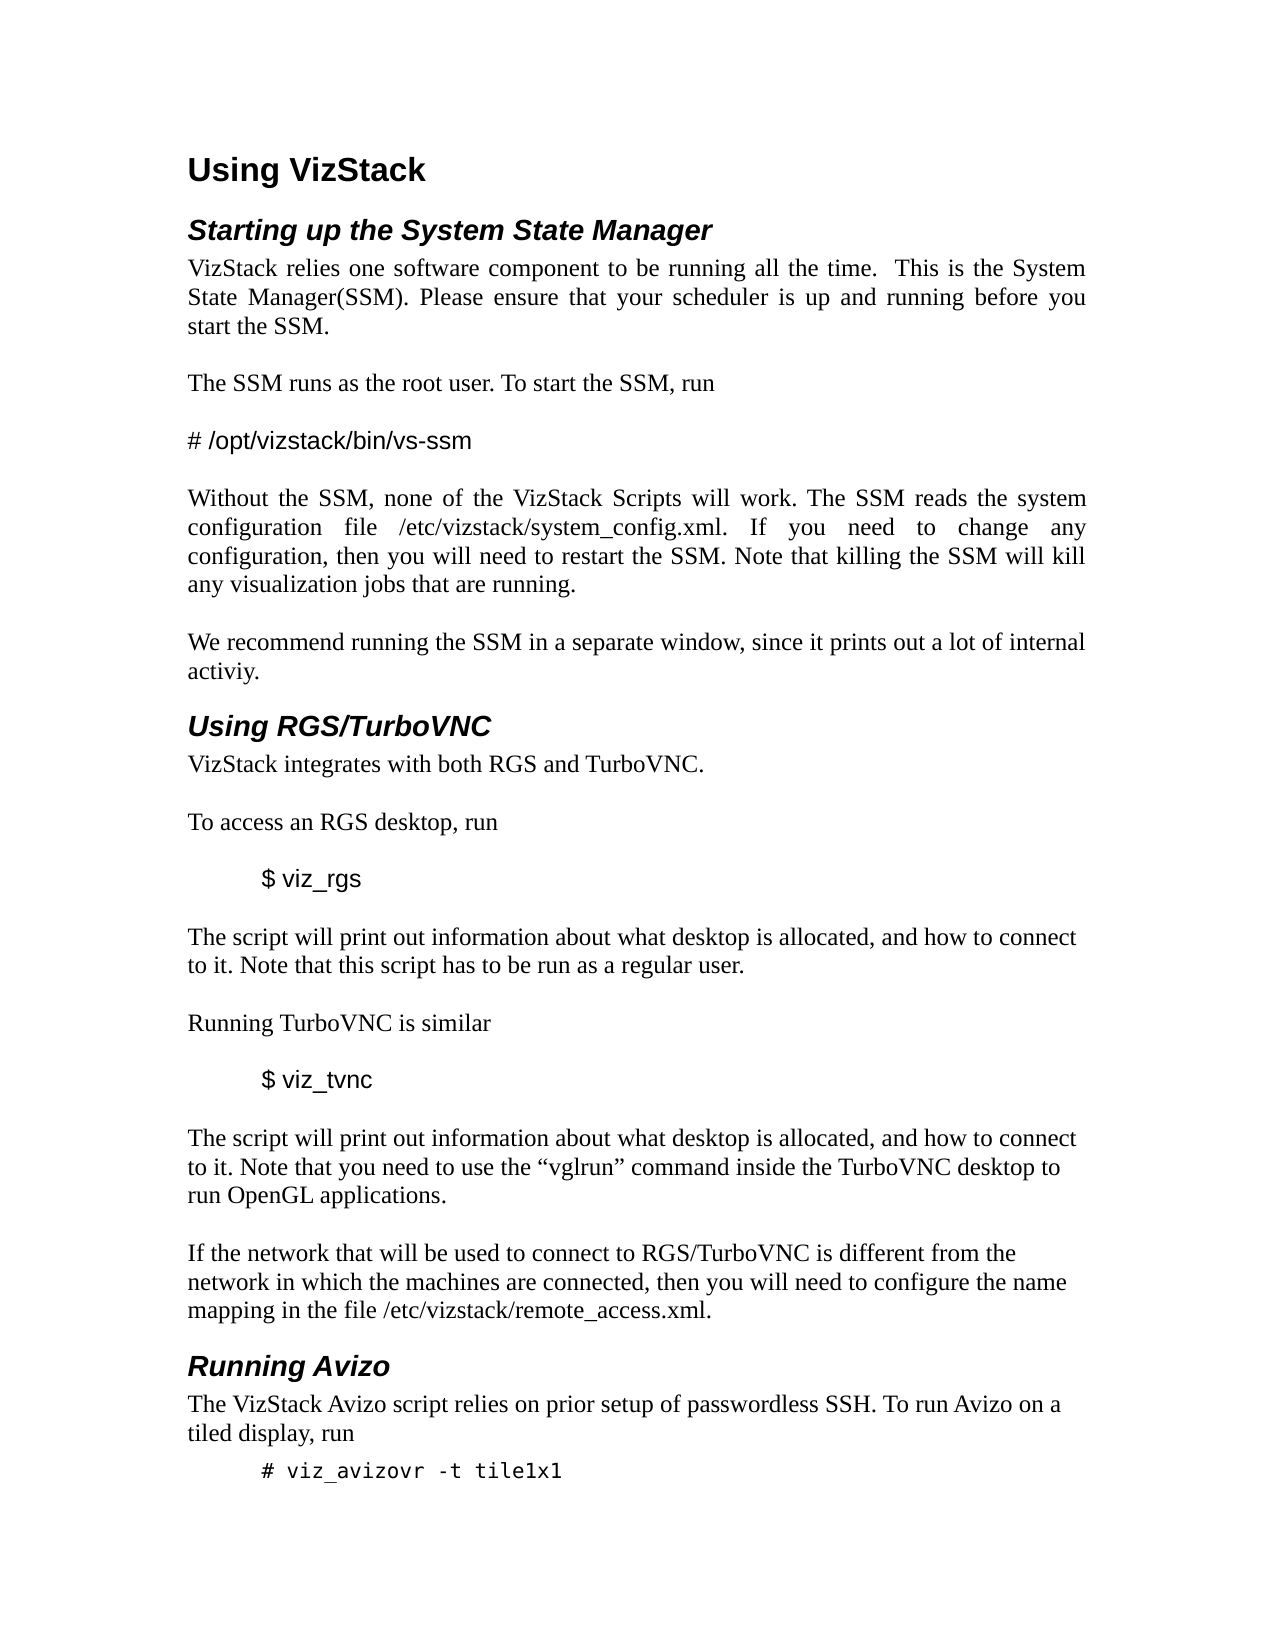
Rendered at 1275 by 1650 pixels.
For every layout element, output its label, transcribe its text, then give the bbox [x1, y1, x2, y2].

text $ viz_rgs [187, 864, 1087, 893]
text $ viz_tvnc [187, 1066, 1087, 1094]
text # /opt/vizstack/bin/vs-ssm [187, 426, 1087, 454]
text VizStack integrates with both RGS and TurboVNC. [187, 749, 1087, 778]
subtitle Starting up the System State Manager [187, 213, 1087, 247]
text VizStack relies one software component to be running all the time. This is the System State Manager(SSM). Please ensure that your scheduler is up and running before you start the SSM. [187, 253, 1087, 339]
text We recommend running the SSM in a separate window, since it prints out a lot of internal activiy. [187, 627, 1087, 684]
text If the network that will be used to connect to RGS/TurboVNC is different from the network in which the machines are connected, then you will need to configure the name mapping in the file /etc/vizstack/remote_access.xml. [187, 1238, 1087, 1324]
text The script will print out information about what desktop is allocated, and how to connect to it. Note that this script has to be run as a regular user. [187, 922, 1087, 979]
text Without the SSM, none of the VizStack Scripts will work. The SSM reads the system configuration file /etc/vizstack/system_config.xml. If you need to change any configuration, then you will need to restart the SSM. Note that killing the SSM will kill any visualization jobs that are running. [187, 483, 1087, 598]
subtitle Using RGS/TurboVNC [187, 709, 1087, 743]
subtitle Using VizStack [187, 150, 1087, 188]
text To access an RGS desktop, run [187, 807, 1087, 836]
text The VizStack Avizo script relies on prior setup of passwordless SSH. To run Avizo on a tiled display, run [187, 1389, 1087, 1447]
text # viz_avizovr -t tile1x1 [187, 1459, 1087, 1483]
text The SSM runs as the root user. To start the SSM, run [187, 368, 1087, 397]
subtitle Running Avizo [187, 1349, 1087, 1383]
text Running TurboVNC is similar [187, 1008, 1087, 1037]
text The script will print out information about what desktop is allocated, and how to connect to it. Note that you need to use the “vglrun” command inside the TurboVNC desktop to run OpenGL applications. [187, 1123, 1087, 1209]
